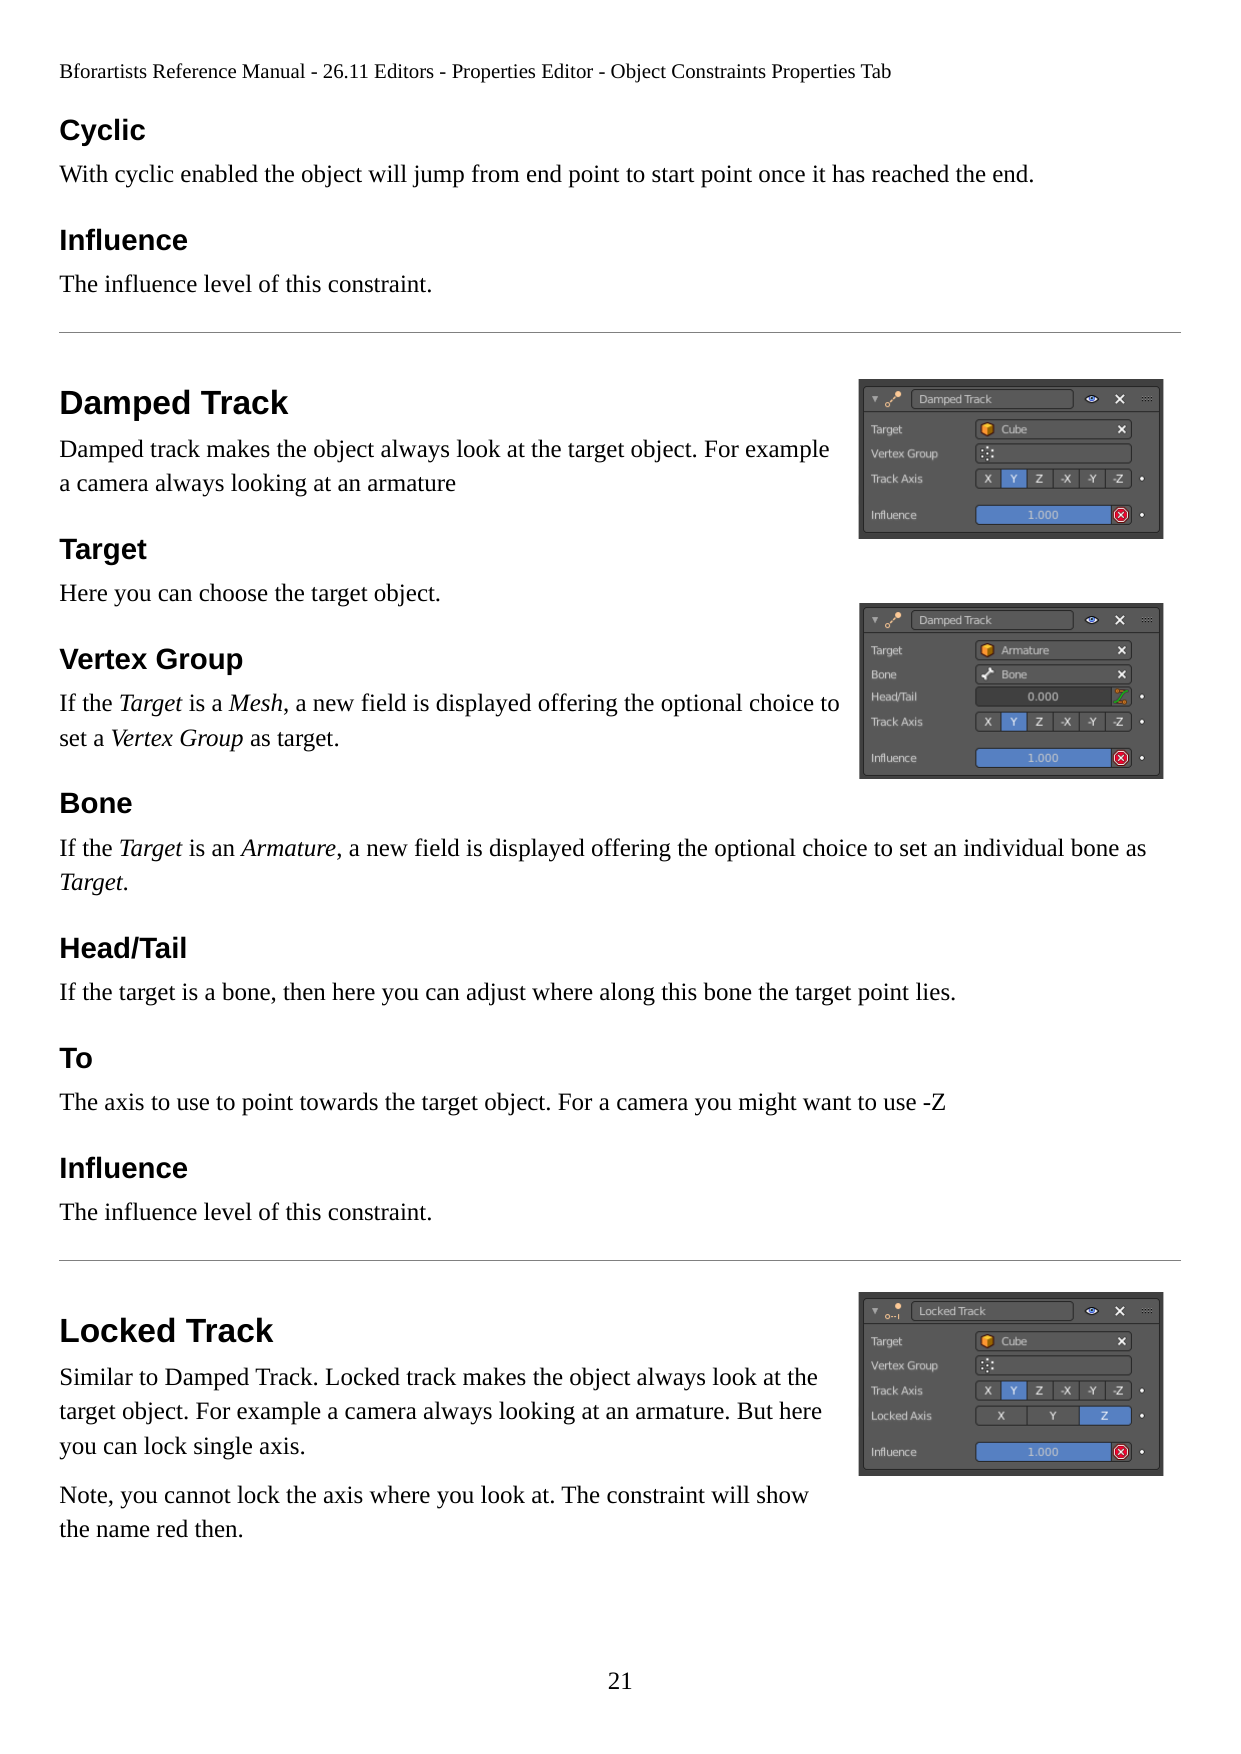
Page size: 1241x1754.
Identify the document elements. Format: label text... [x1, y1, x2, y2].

subtitle Bone [59, 786, 1181, 820]
text Note, you cannot lock the axis where you look at. The constraint will show the name red then. [59, 1480, 1181, 1543]
subtitle Target [59, 532, 1181, 566]
text Here you can choose the target object. [59, 578, 1181, 607]
text Damped track makes the object always look at the target object. For example a camera always looking at an armature [59, 434, 858, 497]
subtitle [1164, 1311, 1181, 1349]
subtitle [1164, 383, 1181, 421]
picture [858, 1292, 1164, 1476]
subtitle Damped Track [59, 383, 858, 421]
text The axis to use to point towards the target object. For a camera you might want to use -Z [59, 1087, 1181, 1116]
text The influence level of this constraint. [59, 269, 1181, 297]
subtitle To [59, 1041, 1181, 1074]
text If the target is a bone, then here you can adjust where along this bone the target point lies. [59, 977, 1181, 1006]
subtitle Influence [59, 1151, 1181, 1184]
picture [859, 603, 1164, 779]
subtitle Cyclic [59, 113, 1181, 146]
text Similar to Damped Track. Locked track makes the object always look at the target object. For example a camera always looking at an armature. But here you can lock single axis. [59, 1362, 858, 1460]
text If the Target is an Armature, a new field is displayed offering the optional choice to set an individual bone as Target. [59, 833, 1181, 896]
picture [858, 379, 1164, 539]
subtitle Head/Tail [59, 931, 1181, 964]
subtitle [1164, 642, 1181, 676]
text If the Target is a Mesh, a new field is displayed offering the optional choice to set a Vertex Group as target. [59, 688, 859, 751]
subtitle Influence [59, 222, 1181, 256]
text With cyclic enabled the object will jump from end point to start point once it has reached the end. [59, 159, 1181, 188]
text The influence level of this constraint. [59, 1197, 1181, 1226]
subtitle Locked Track [59, 1311, 858, 1349]
subtitle Vertex Group [59, 642, 859, 676]
